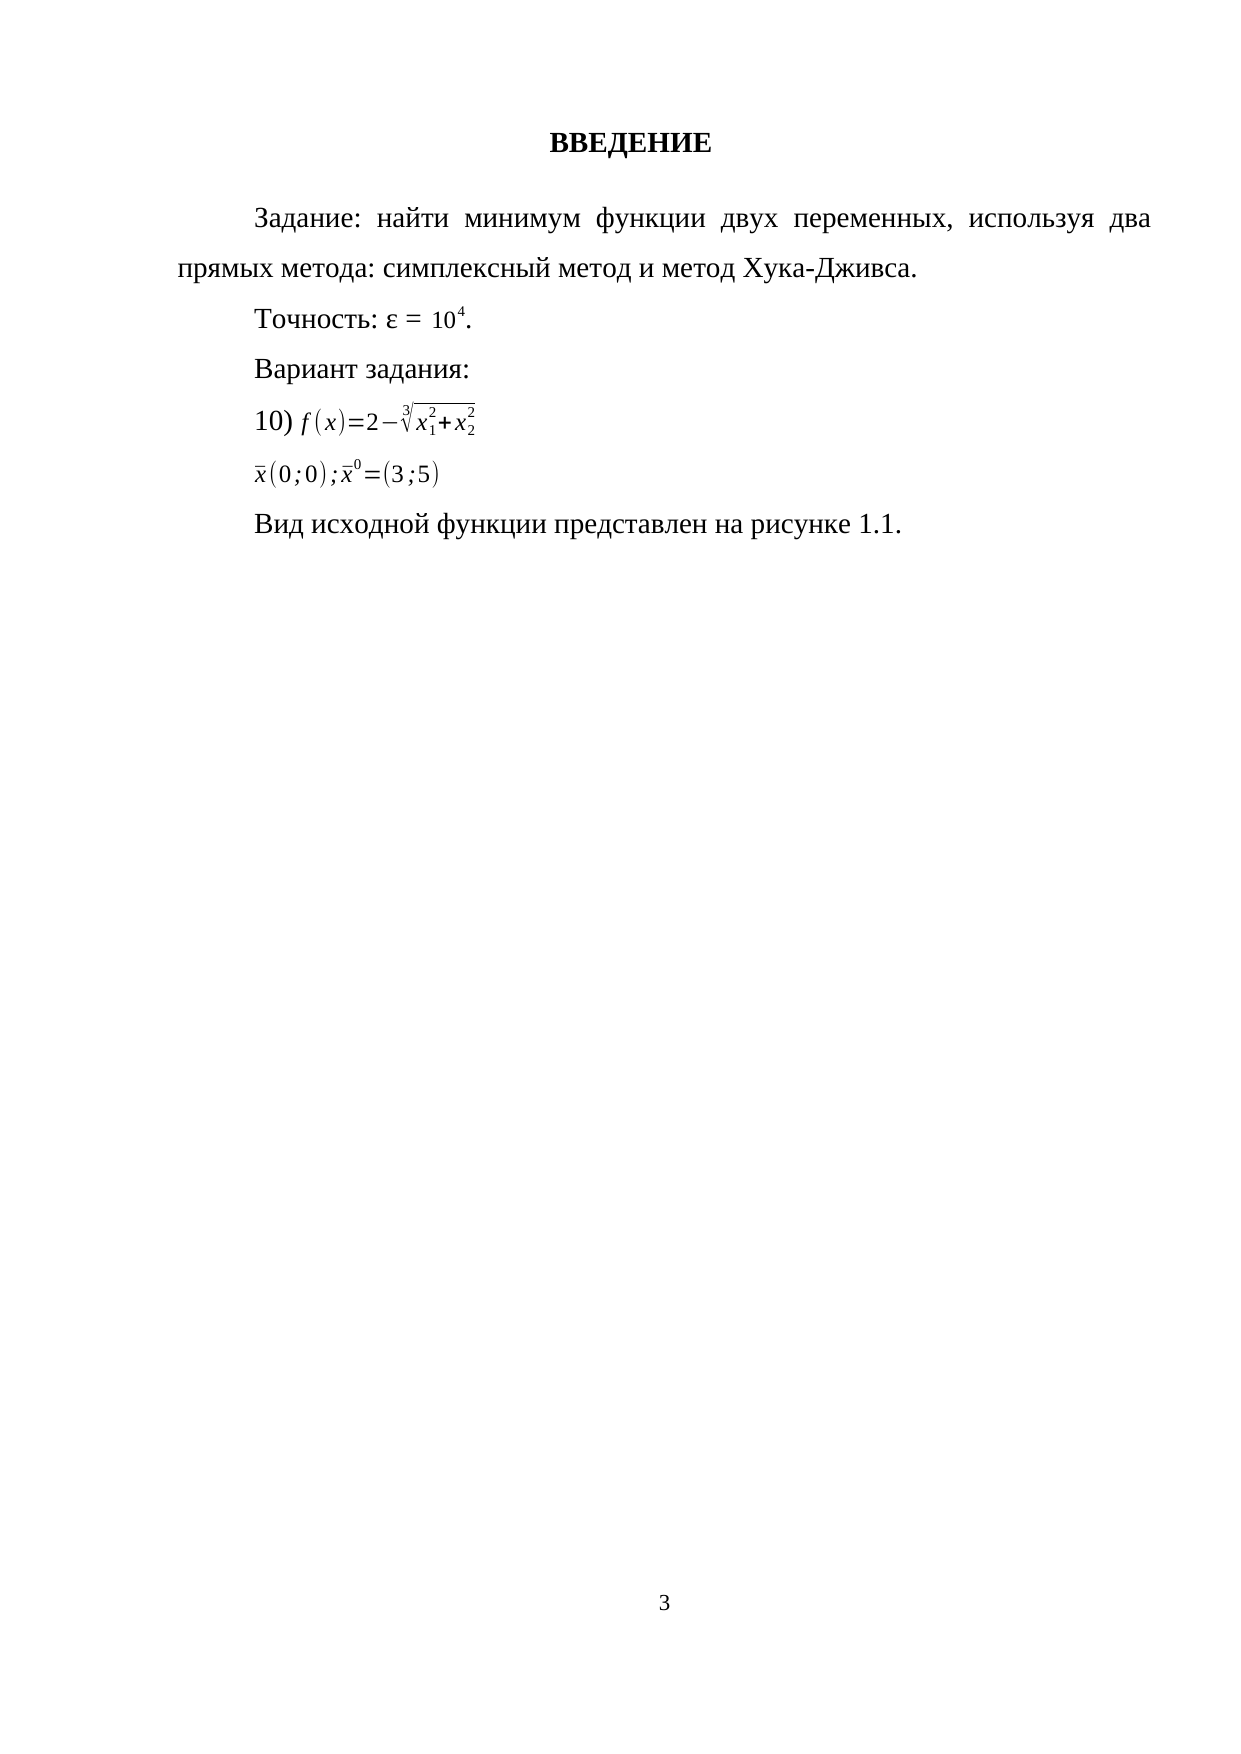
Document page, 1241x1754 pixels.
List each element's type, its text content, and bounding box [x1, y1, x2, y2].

text Точность: ε = . [177, 301, 1152, 334]
text Вариант задания: [177, 351, 1152, 385]
text Вид исходной функции представлен на рисунке 1.1. [177, 506, 1152, 540]
subtitle ВВЕДЕНИЕ [177, 125, 1084, 158]
text Задание: найти минимум функции двух переменных, используя два прямых метода: симплексный метод и метод Хука-Дживса. [177, 200, 1152, 284]
text 10) [177, 402, 1152, 439]
